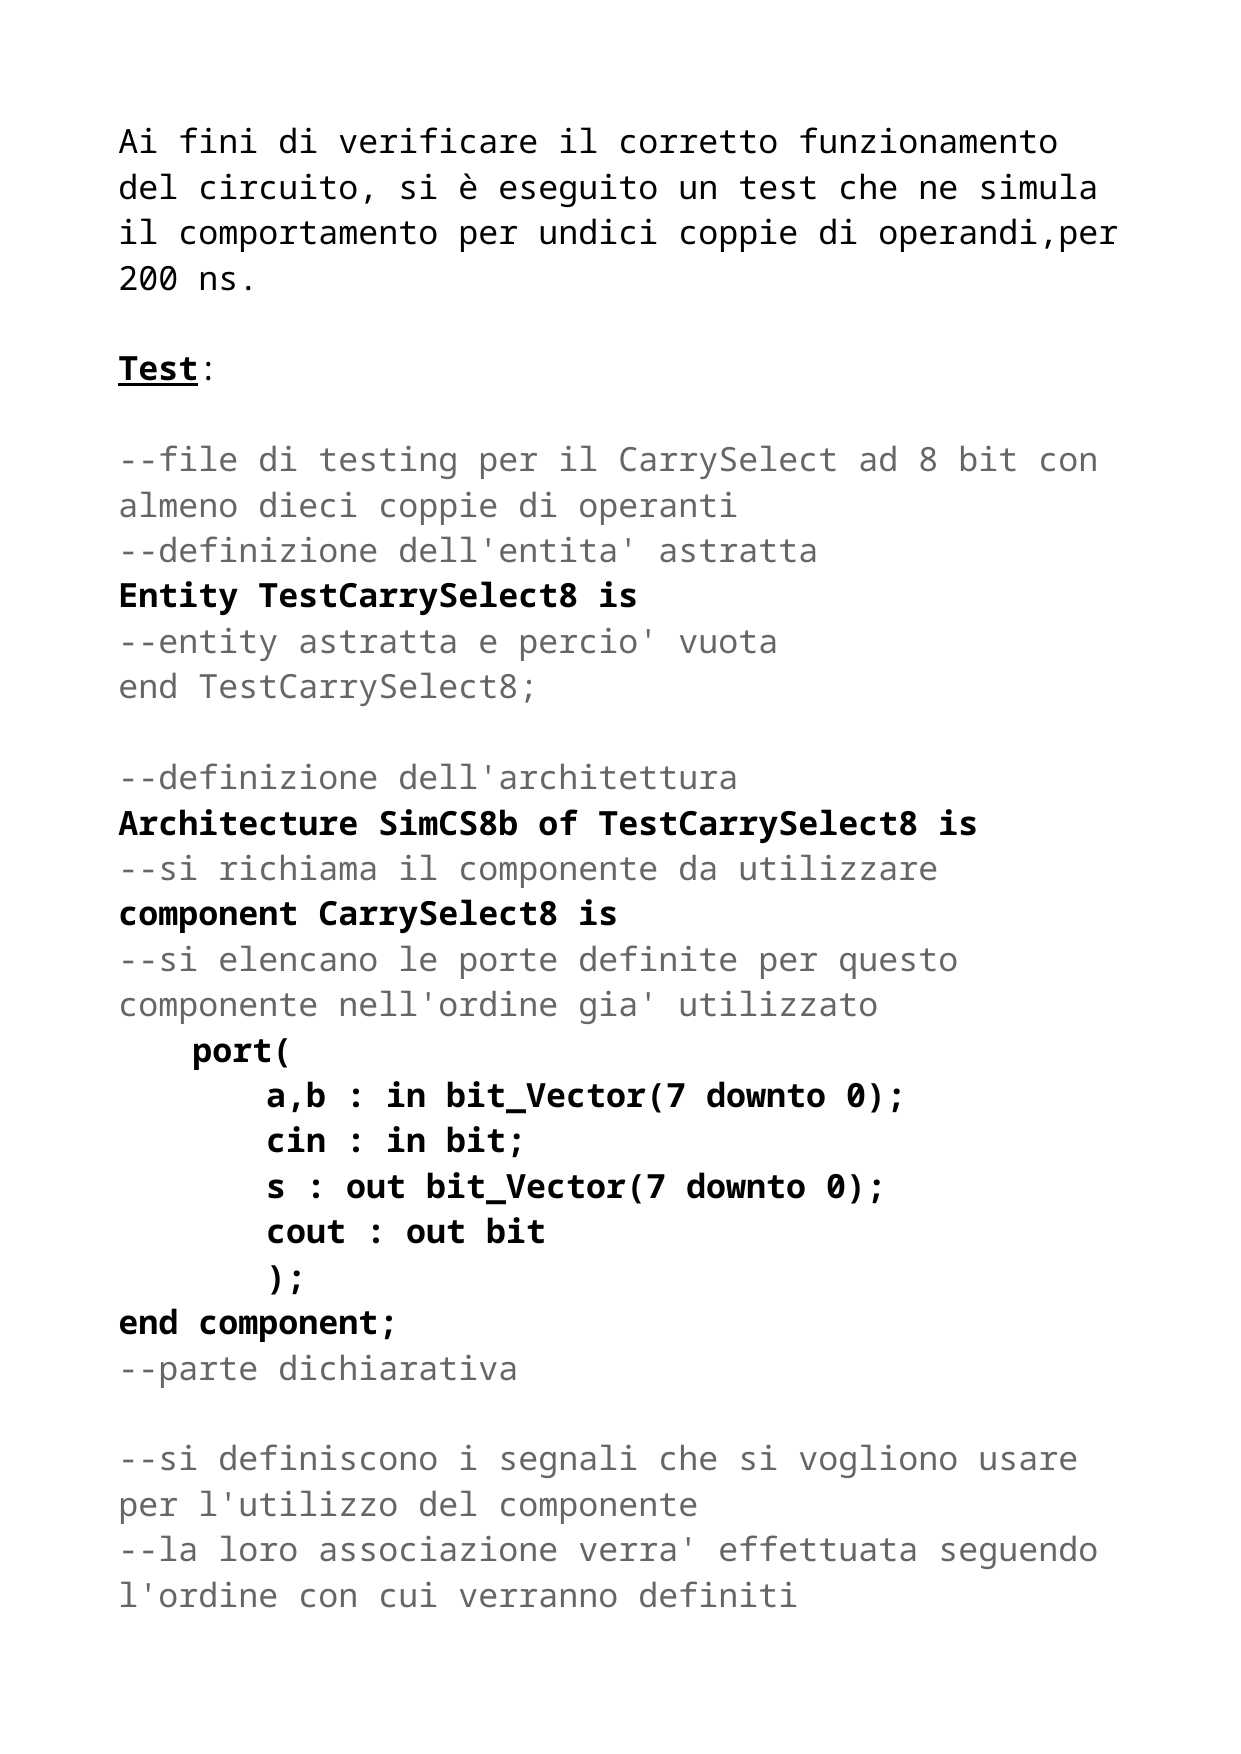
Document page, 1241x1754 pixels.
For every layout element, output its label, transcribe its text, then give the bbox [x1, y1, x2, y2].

text Ai fini di verificare il corretto funzionamento del circuito, si è eseguito un test che ne simula il comportamento per undici coppie di operandi,per 200 ns. [118, 118, 1122, 300]
text Test: [118, 345, 1122, 391]
text Entity TestCarrySelect8 is [118, 572, 1122, 618]
text --si definiscono i segnali che si vogliono usare per l'utilizzo del componente [118, 1435, 1122, 1526]
text end component; [118, 1299, 1122, 1344]
text --si elencano le porte definite per questo componente nell'ordine gia' utilizzato [118, 936, 1122, 1026]
text --definizione dell'entita' astratta [118, 527, 1122, 572]
text --parte dichiarativa [118, 1344, 1122, 1390]
text end TestCarrySelect8; [118, 663, 1122, 708]
text port( [118, 1026, 1122, 1072]
text --entity astratta e percio' vuota [118, 618, 1122, 663]
text --definizione dell'architettura [118, 754, 1122, 799]
text --si richiama il componente da utilizzare [118, 845, 1122, 890]
text --file di testing per il CarrySelect ad 8 bit con almeno dieci coppie di operanti [118, 436, 1122, 527]
text Architecture SimCS8b of TestCarrySelect8 is [118, 799, 1122, 845]
text cout : out bit [118, 1208, 1122, 1253]
text s : out bit_Vector(7 downto 0); [118, 1163, 1122, 1208]
text a,b : in bit_Vector(7 downto 0); [118, 1072, 1122, 1117]
text cin : in bit; [118, 1117, 1122, 1163]
text --la loro associazione verra' effettuata seguendo l'ordine con cui verranno definiti [118, 1526, 1122, 1617]
text ); [118, 1253, 1122, 1299]
text component CarrySelect8 is [118, 890, 1122, 936]
